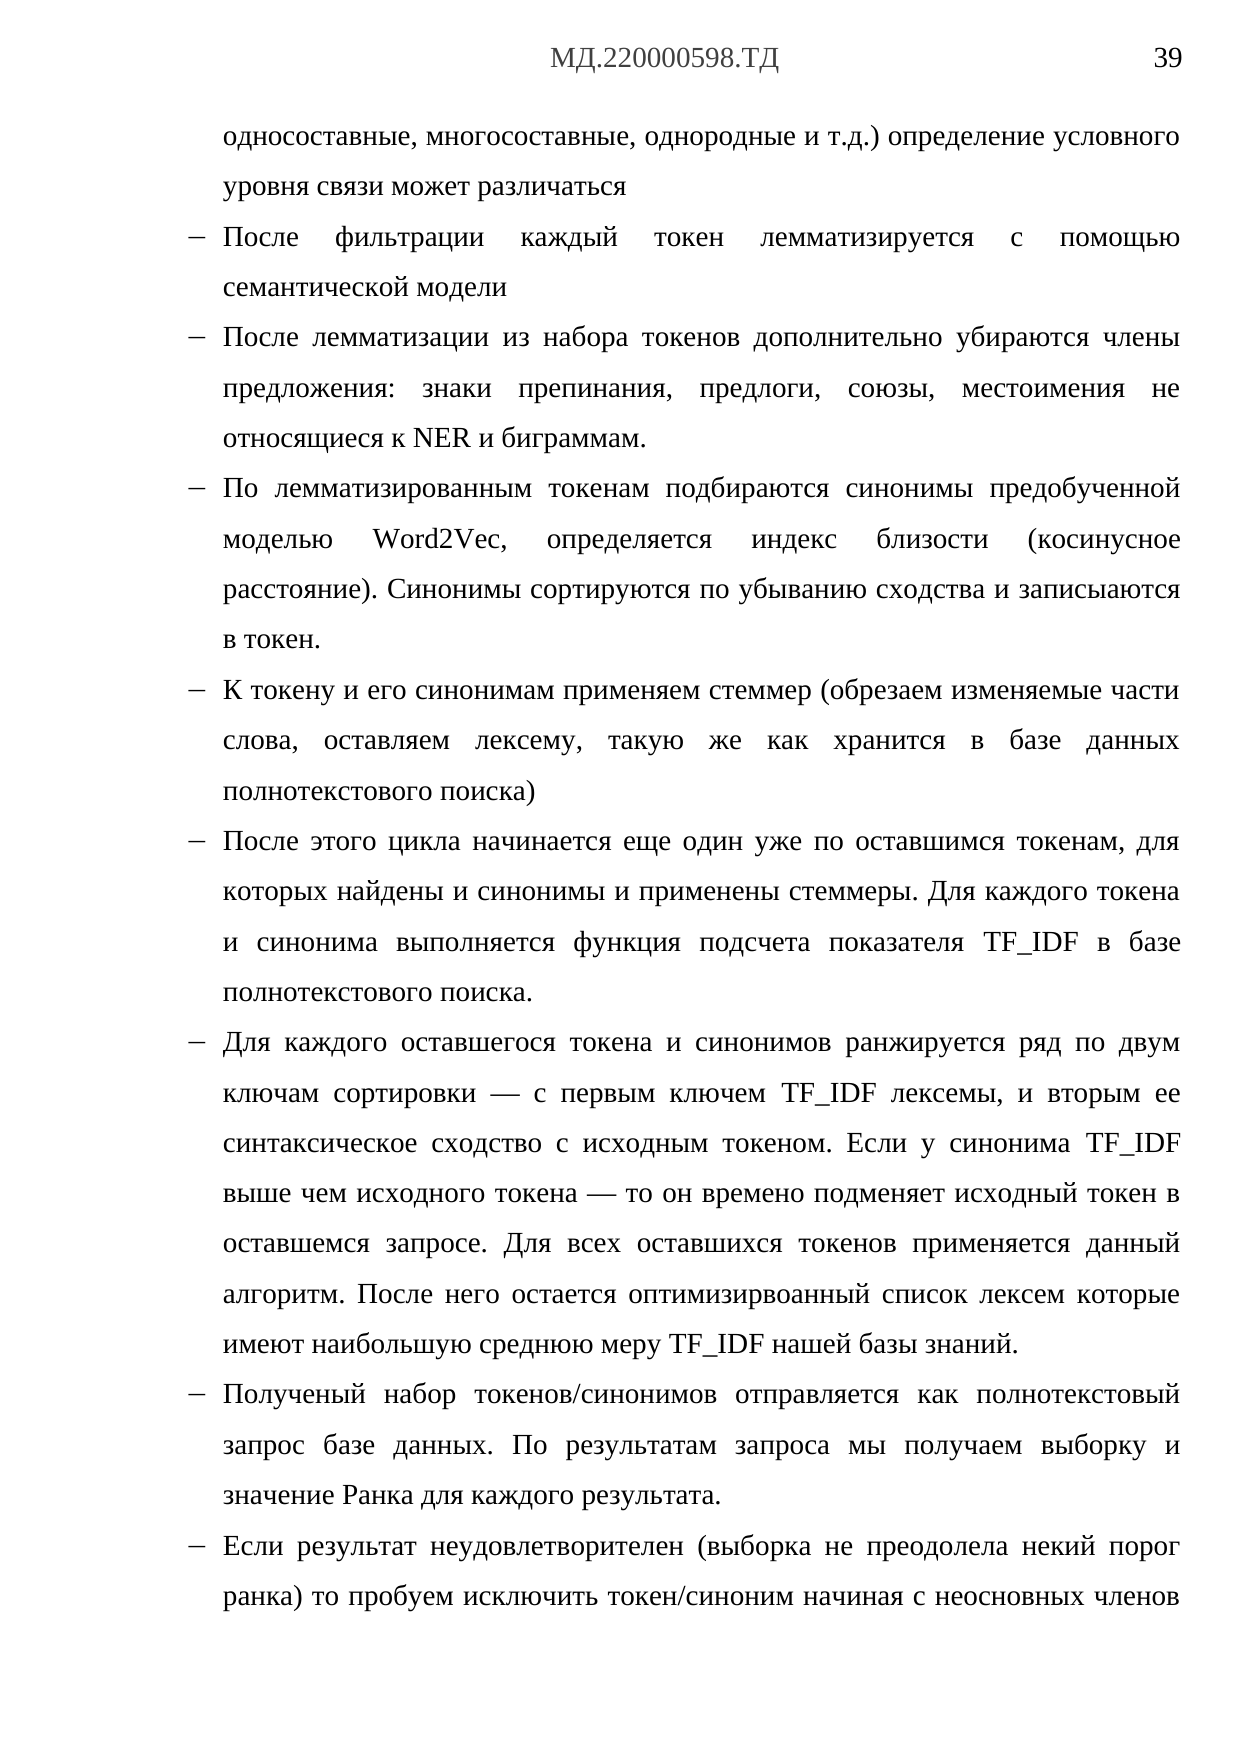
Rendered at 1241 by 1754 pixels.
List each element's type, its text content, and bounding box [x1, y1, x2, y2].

list Полученый набор токенов/синонимов отправляется как полнотекстовый запрос базе данных. По результатам запроса мы получаем выборку и значение Ранка для каждого результата. [185, 1377, 1181, 1511]
list Для каждого оставшегося токена и синонимов ранжируется ряд по двум ключам сортировки — с первым ключем TF_IDF лексемы, и вторым ее синтаксическое сходство с исходным токеном. Если у синонима TF_IDF выше чем исходного токена — то он времено подменяет исходный токен в оставшемся запросе. Для всех оставшихся токенов применяется данный алгоритм. После него остается оптимизирвоанный список лексем которые имеют наибольшую среднюю меру TF_IDF нашей базы знаний. [185, 1024, 1181, 1360]
list Если результат неудовлетворителен (выборка не преодолела некий порог ранка) то пробуем исключить токен/синоним начиная с неосновных членов [185, 1528, 1181, 1612]
list После лемматизации из набора токенов дополнительно убираются члены предложения: знаки препинания, предлоги, союзы, местоимения не относящиеся к NER и биграммам. [185, 319, 1181, 454]
list После фильтрации каждый токен лемматизируется с помощью семантической модели [185, 219, 1181, 303]
list После этого цикла начинается еще один уже по оставшимся токенам, для которых найдены и синонимы и применены стеммеры. Для каждого токена и синонима выполняется функция подсчета показателя TF_IDF в базе полнотекстового поиска. [185, 823, 1181, 1007]
list К токену и его синонимам применяем стеммер (обрезаем изменяемые части слова, оставляем лексему, такую же как хранится в базе данных полнотекстового поиска) [185, 672, 1181, 806]
list односоставные, многосоставные, однородные и т.д.) определение условного уровня связи может различаться [185, 118, 1181, 202]
list По лемматизированным токенам подбираются синонимы предобученной моделью Word2Vec, определяется индекс близости (косинусное расстояние). Синонимы сортируются по убыванию сходства и записыаются в токен. [185, 471, 1181, 655]
